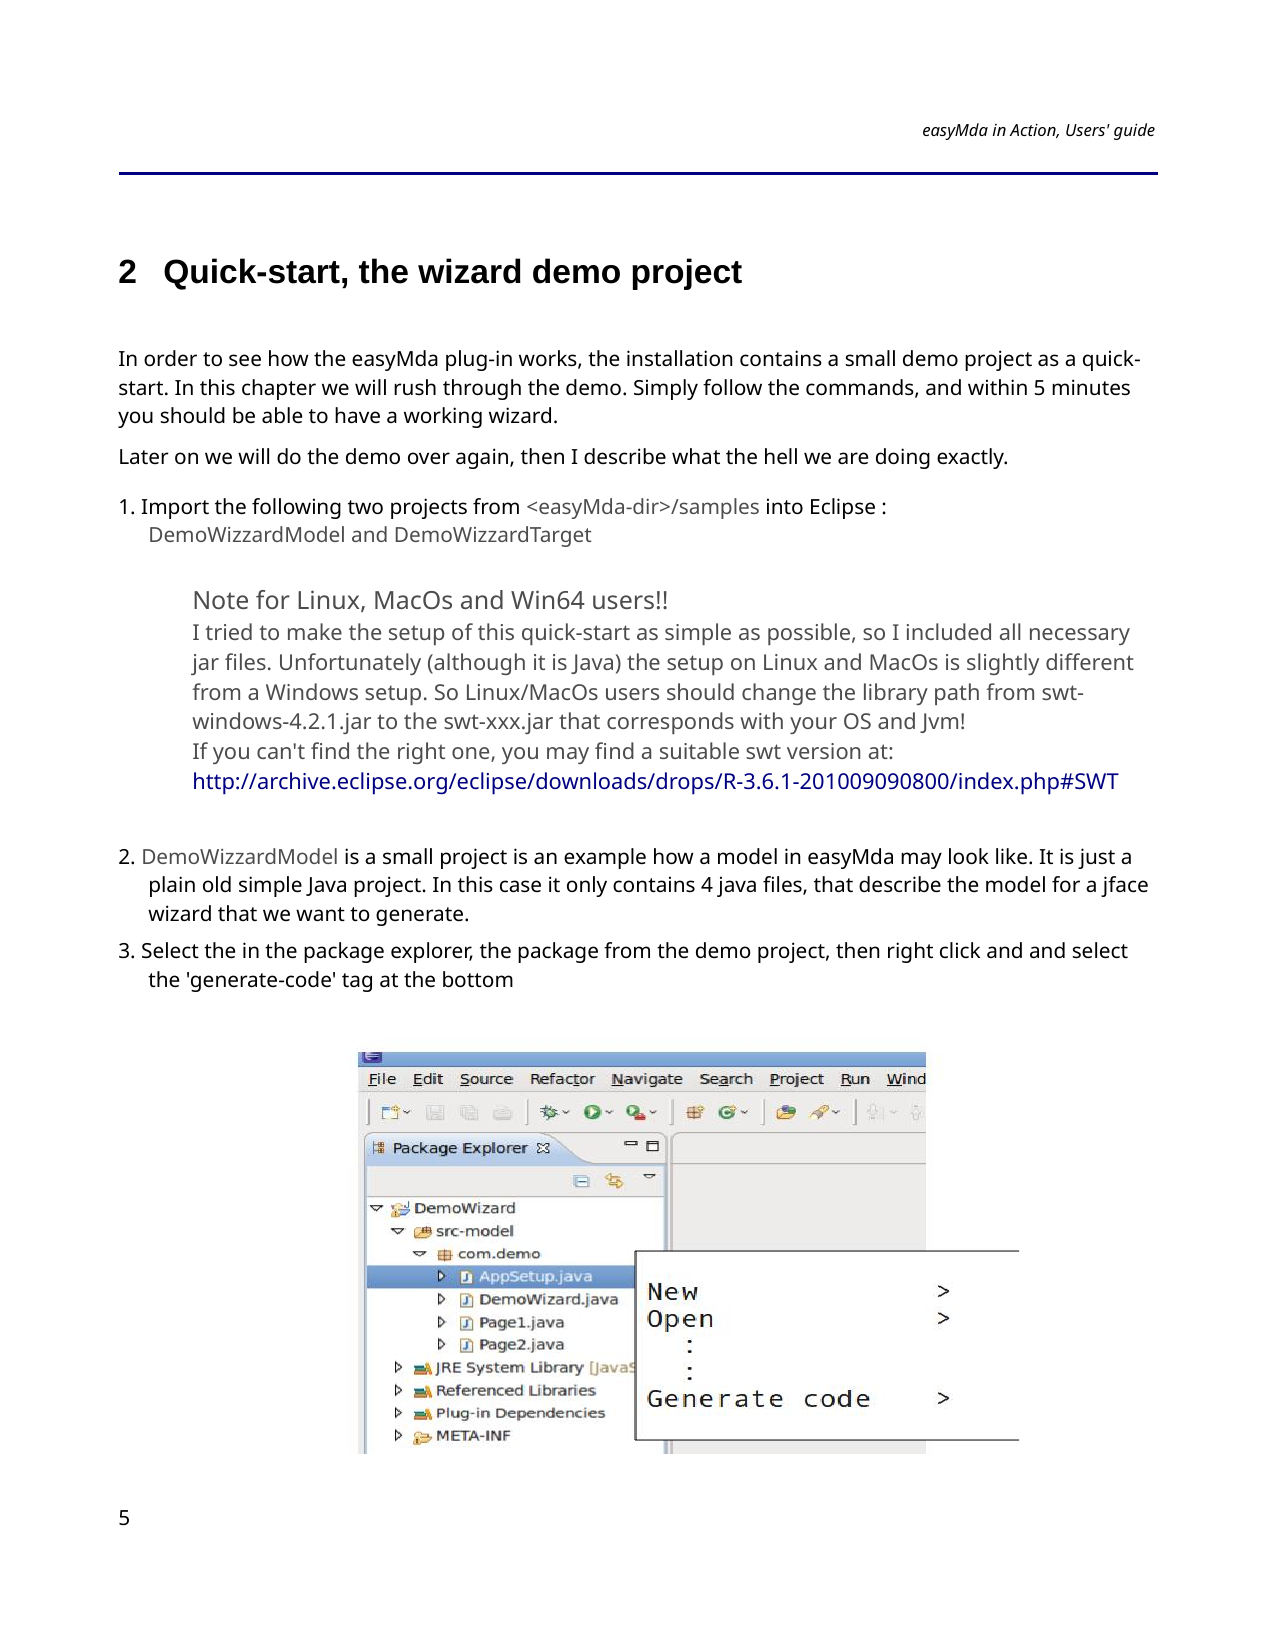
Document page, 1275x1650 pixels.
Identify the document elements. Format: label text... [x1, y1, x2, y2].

text Later on we will do the demo over again, then I describe what the hell we are doing exactly. [118, 442, 1157, 471]
text In order to see how the easyMda plug-in works, the installation contains a small demo project as a quick-start. In this chapter we will rush through the demo. Simply follow the commands, and within 5 minutes you should be able to have a working wizard. [118, 344, 1157, 429]
picture [318, 1020, 1020, 1454]
text 3. Select the in the package explorer, the package from the demo project, then right click and and select the 'generate-code' tag at the bottom [118, 936, 1157, 993]
text Note for Linux, MacOs and Win64 users!! [118, 583, 1157, 617]
text 2. DemoWizzardModel is a small project is an example how a model in easyMda may look like. It is just a plain old simple Java project. In this case it only contains 4 java files, that describe the model for a jface wizard that we want to generate. [118, 842, 1157, 927]
subtitle Quick-start, the wizard demo project [118, 252, 1157, 291]
text I tried to make the setup of this quick-start as simple as possible, so I included all necessary jar files. Unfortunately (although it is Java) the setup on Linux and MacOs is slightly different from a Windows setup. So Linux/MacOs users should change the library path from swt-windows-4.2.1.jar to the swt-xxx.jar that corresponds with your OS and Jvm! If you can't find the right one, you may find a suitable swt version at: http://archive.eclipse.org/eclipse/downloads/drops/R-3.6.1-201009090800/index.php#SWT [192, 617, 1157, 796]
text 1. Import the following two projects from <easyMda-dir>/samples into Eclipse : DemoWizzardModel and DemoWizzardTarget [118, 492, 1157, 549]
